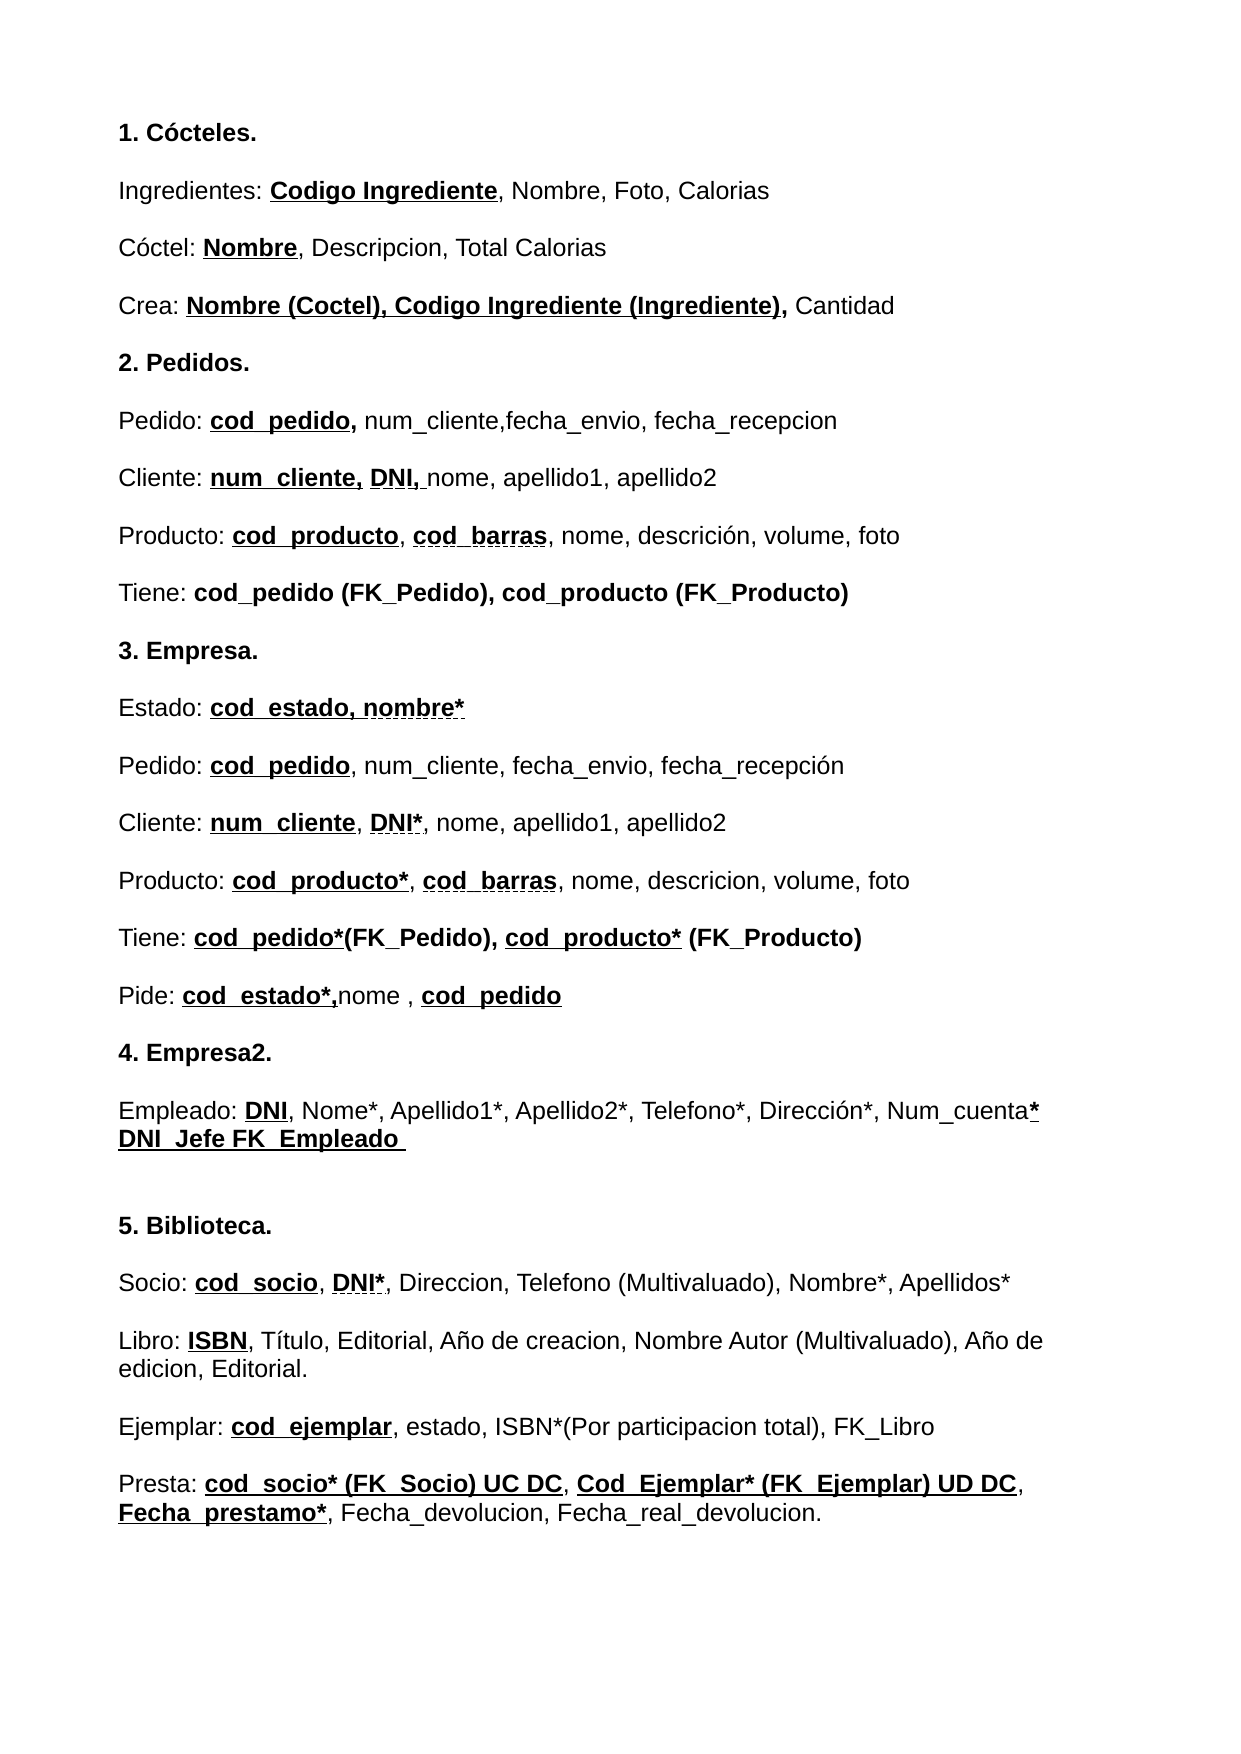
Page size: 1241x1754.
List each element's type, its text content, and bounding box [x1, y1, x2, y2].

text Estado: cod_estado, nombre* [118, 693, 1122, 722]
text Ejemplar: cod_ejemplar, estado, ISBN*(Por participacion total), FK_Libro [118, 1412, 1122, 1441]
text Cliente: num_cliente, DNI, nome, apellido1, apellido2 [118, 463, 1122, 492]
text Tiene: cod_pedido*(FK_Pedido), cod_producto* (FK_Producto) [118, 923, 1122, 952]
text Pide: cod_estado*,nome , cod_pedido [118, 981, 1122, 1009]
text Socio: cod_socio, DNI*, Direccion, Telefono (Multivaluado), Nombre*, Apellidos* [118, 1268, 1122, 1297]
text 2. Pedidos. [118, 348, 1122, 377]
text Crea: Nombre (Coctel), Codigo Ingrediente (Ingrediente), Cantidad [118, 291, 1122, 319]
text 4. Empresa2. [118, 1038, 1122, 1067]
text DNI_Jefe FK_Empleado [118, 1124, 1122, 1153]
text 1. Cócteles. [118, 118, 1122, 147]
text Producto: cod_producto*, cod_barras, nome, descricion, volume, foto [118, 866, 1122, 894]
text Cóctel: Nombre, Descripcion, Total Calorias [118, 233, 1122, 262]
text Presta: cod_socio* (FK_Socio) UC DC, Cod_Ejemplar* (FK_Ejemplar) UD DC, Fecha_prestamo*, Fecha_devolucion, Fecha_real_devolucion. [118, 1469, 1122, 1527]
text Producto: cod_producto, cod_barras, nome, descrición, volume, foto [118, 521, 1122, 549]
text 3. Empresa. [118, 636, 1122, 664]
text Cliente: num_cliente, DNI*, nome, apellido1, apellido2 [118, 808, 1122, 837]
text Tiene: cod_pedido (FK_Pedido), cod_producto (FK_Producto) [118, 578, 1122, 607]
text Ingredientes: Codigo Ingrediente, Nombre, Foto, Calorias [118, 176, 1122, 204]
text Empleado: DNI, Nome*, Apellido1*, Apellido2*, Telefono*, Dirección*, Num_cuenta* [118, 1096, 1122, 1124]
text Pedido: cod_pedido, num_cliente,fecha_envio, fecha_recepcion [118, 406, 1122, 434]
text Pedido: cod_pedido, num_cliente, fecha_envio, fecha_recepción [118, 751, 1122, 779]
text Libro: ISBN, Título, Editorial, Año de creacion, Nombre Autor (Multivaluado), Año de edicion, Editorial. [118, 1326, 1122, 1383]
text 5. Biblioteca. [118, 1211, 1122, 1239]
